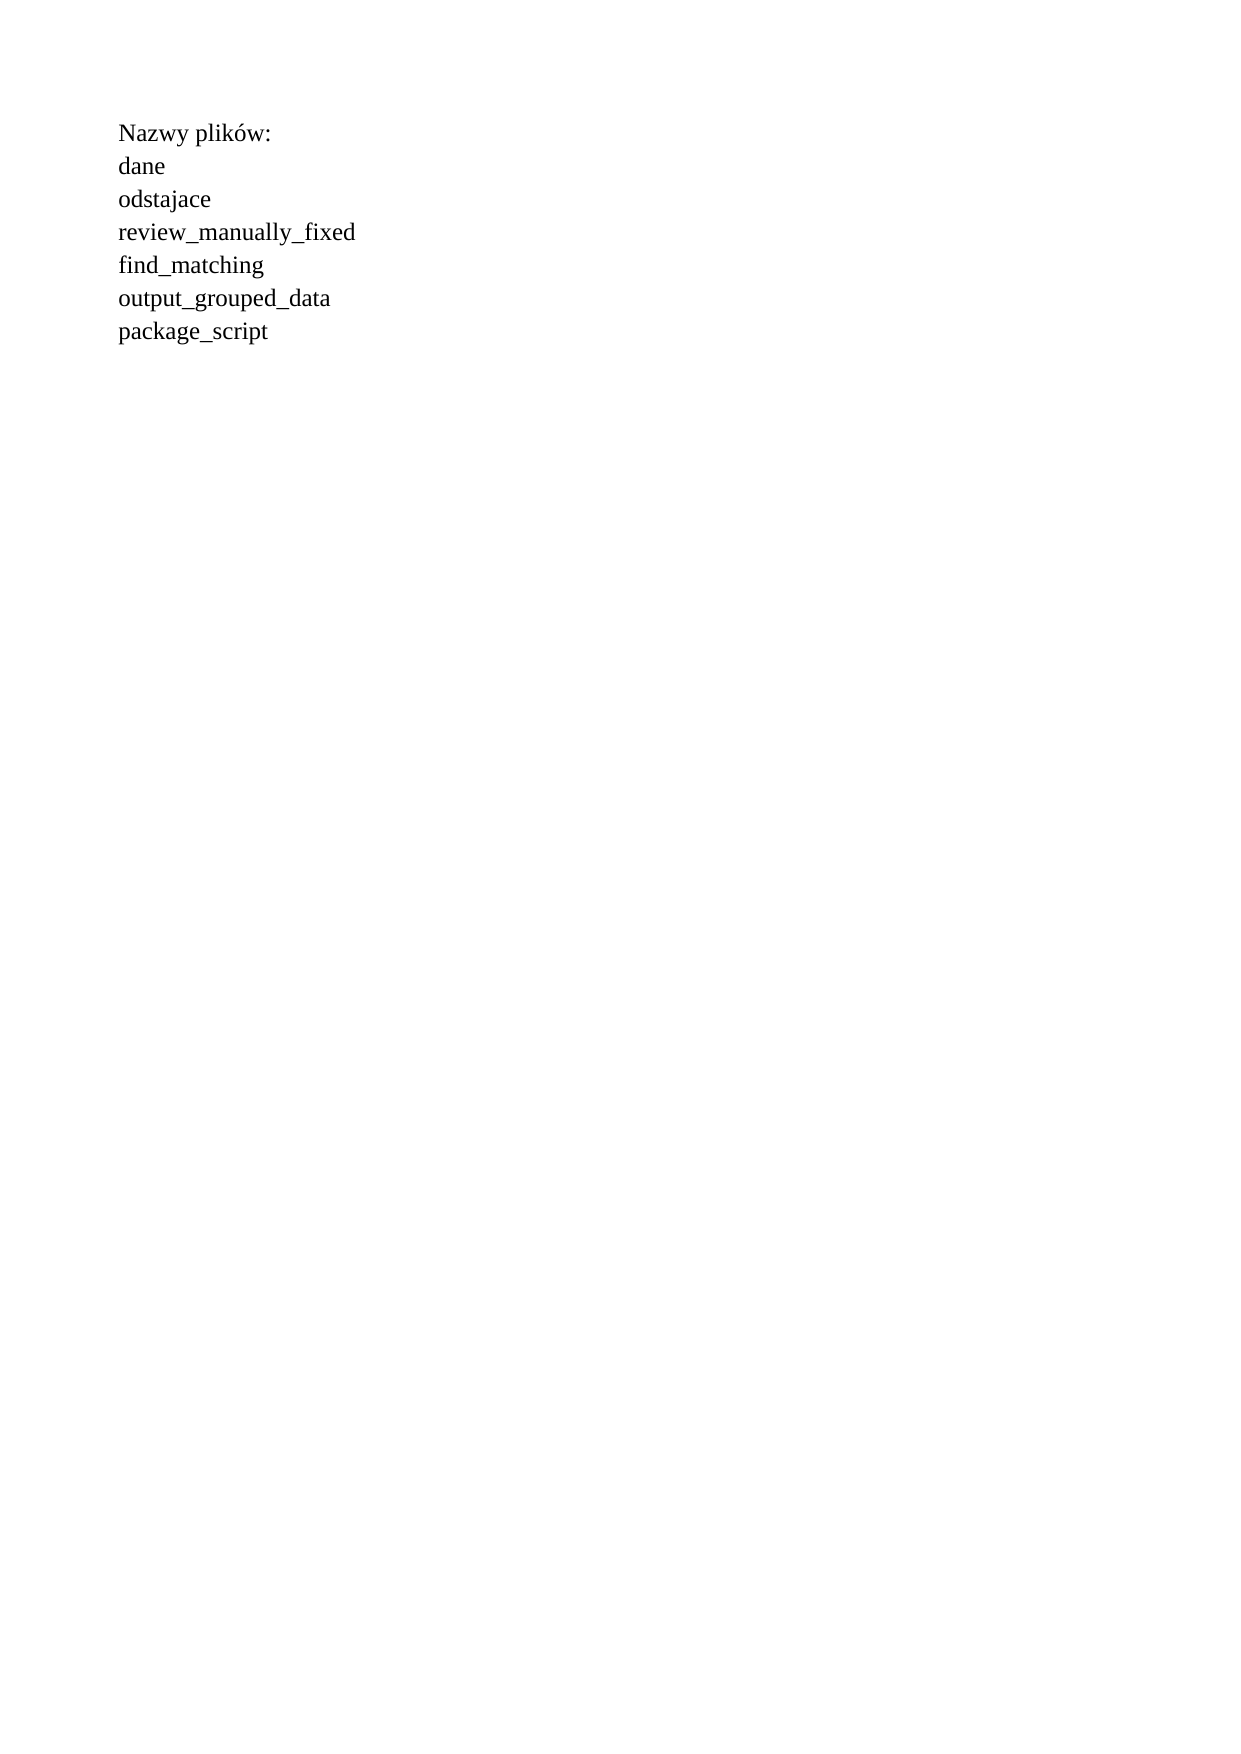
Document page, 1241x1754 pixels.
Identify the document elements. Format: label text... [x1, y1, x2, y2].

text find_matching [118, 250, 1122, 279]
text odstajace [118, 184, 1122, 213]
text dane [118, 151, 1122, 180]
text Nazwy plików: [118, 118, 1122, 147]
text package_script [118, 316, 1122, 345]
text review_manually_fixed [118, 217, 1122, 246]
text output_grouped_data [118, 283, 1122, 312]
